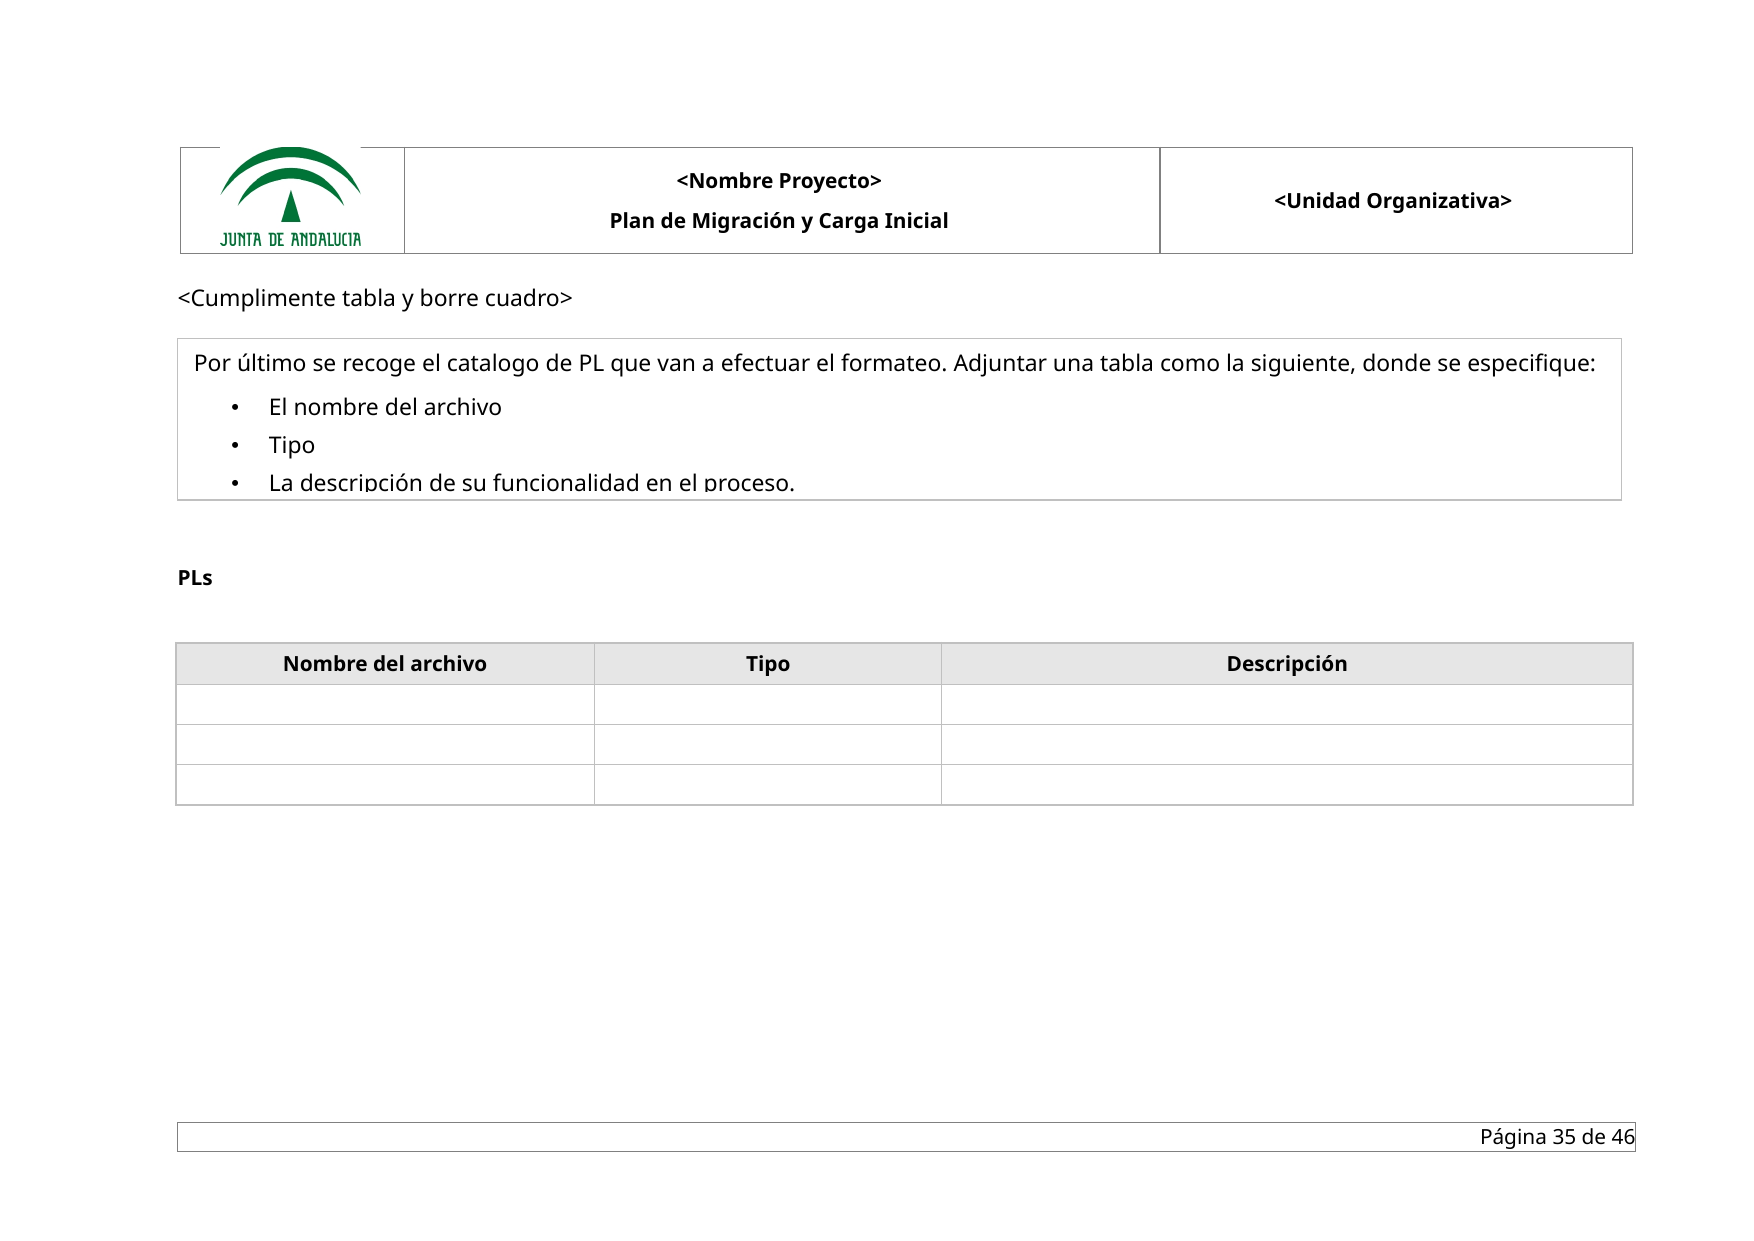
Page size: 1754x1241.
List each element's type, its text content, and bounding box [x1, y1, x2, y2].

table_cell [595, 685, 941, 724]
text Por último se recoge el catalogo de PL que van a efectuar el formateo. Adjuntar una tabla como la siguiente, donde se especifique: [194, 347, 1606, 378]
text PLs [177, 563, 1636, 592]
list La descripción de su funcionalidad en el proceso. [231, 466, 1606, 492]
list El nombre del archivo [231, 391, 1606, 422]
table_cell [942, 685, 1632, 724]
table_cell [942, 725, 1632, 764]
table_cell [177, 725, 594, 764]
table_header Nombre del archivo [177, 644, 594, 684]
table_cell [942, 765, 1632, 803]
table_header Tipo [595, 644, 941, 684]
table_cell [177, 685, 594, 724]
text <Cumplimente tabla y borre cuadro> [177, 282, 1636, 313]
list Tipo [231, 429, 1606, 460]
table_header Descripción [942, 644, 1632, 684]
table_cell [177, 765, 594, 803]
table_cell [595, 725, 941, 764]
table_cell [595, 765, 941, 803]
